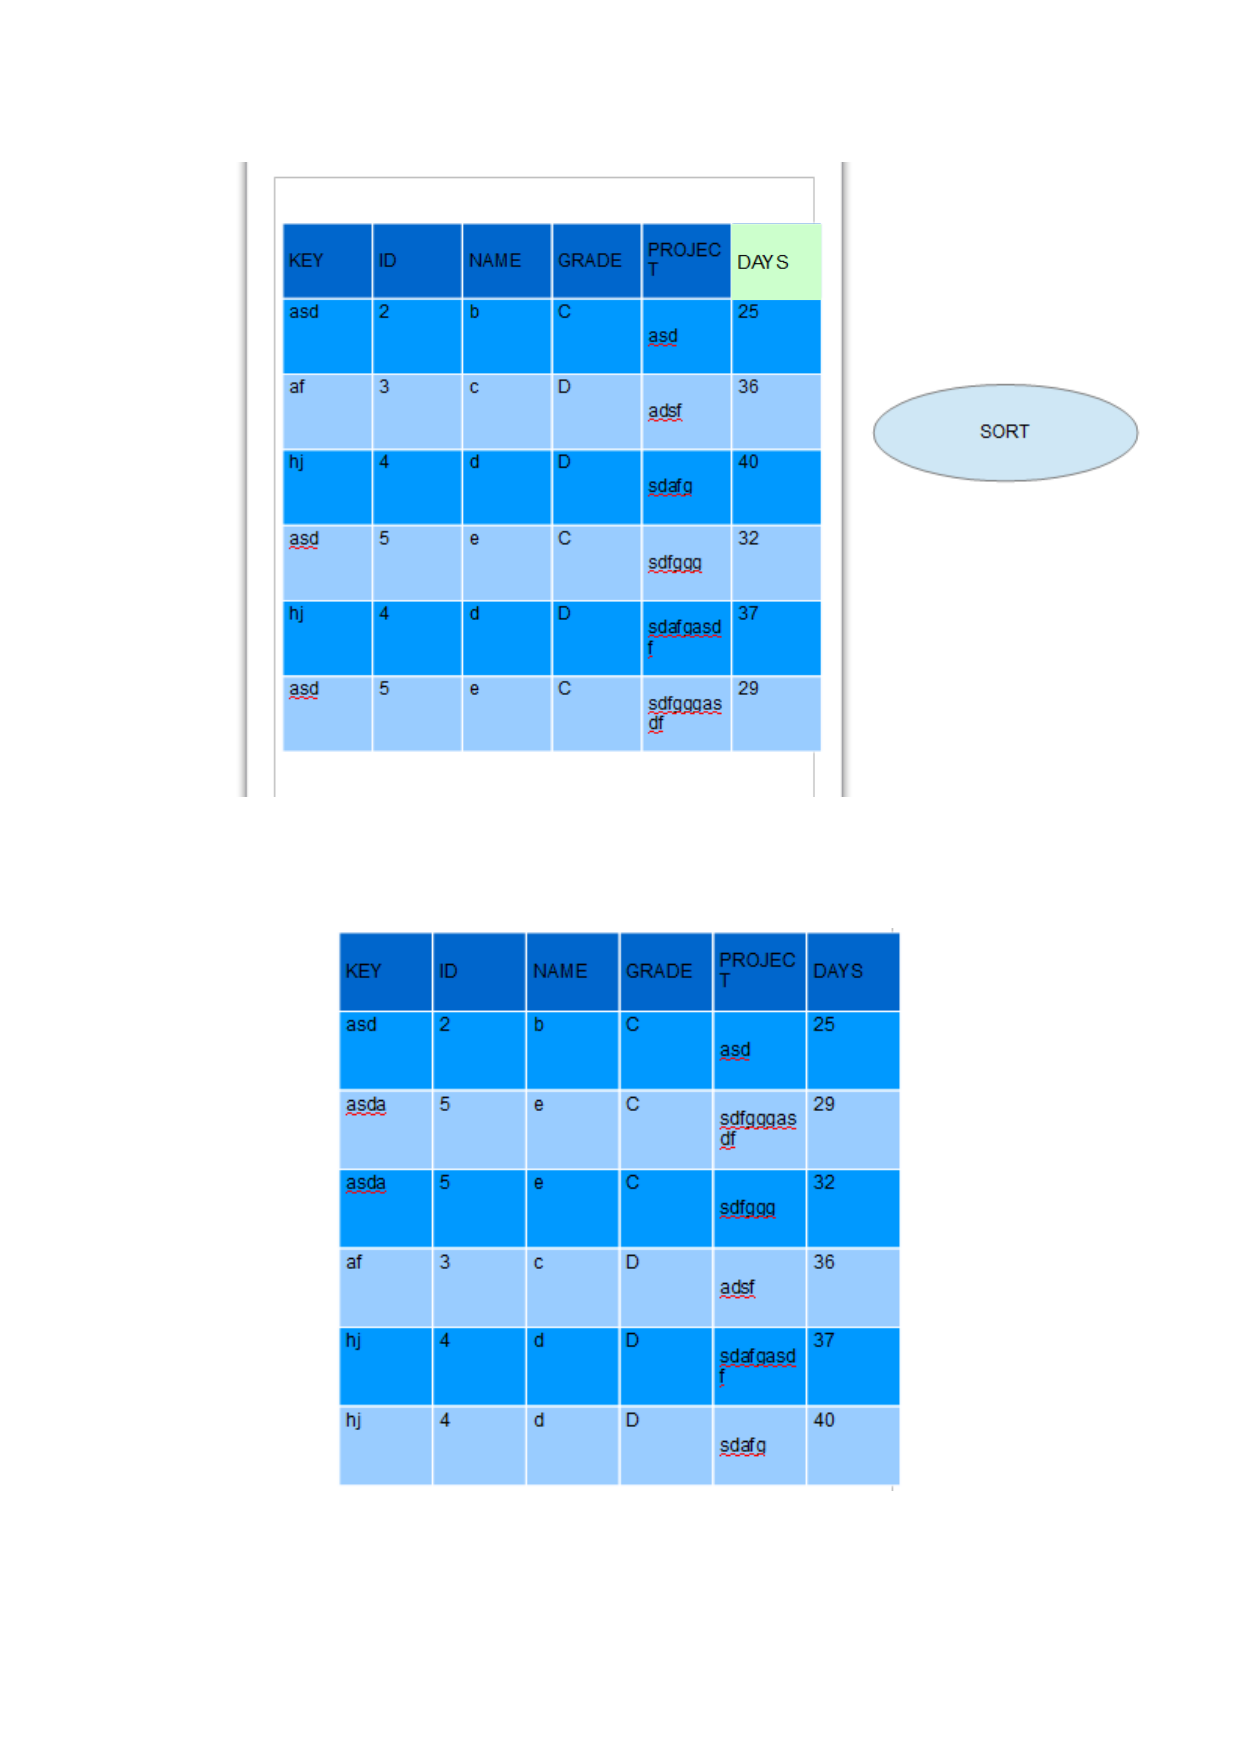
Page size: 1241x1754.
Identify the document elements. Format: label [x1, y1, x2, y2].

picture [148, 162, 1153, 797]
picture [335, 928, 906, 1491]
